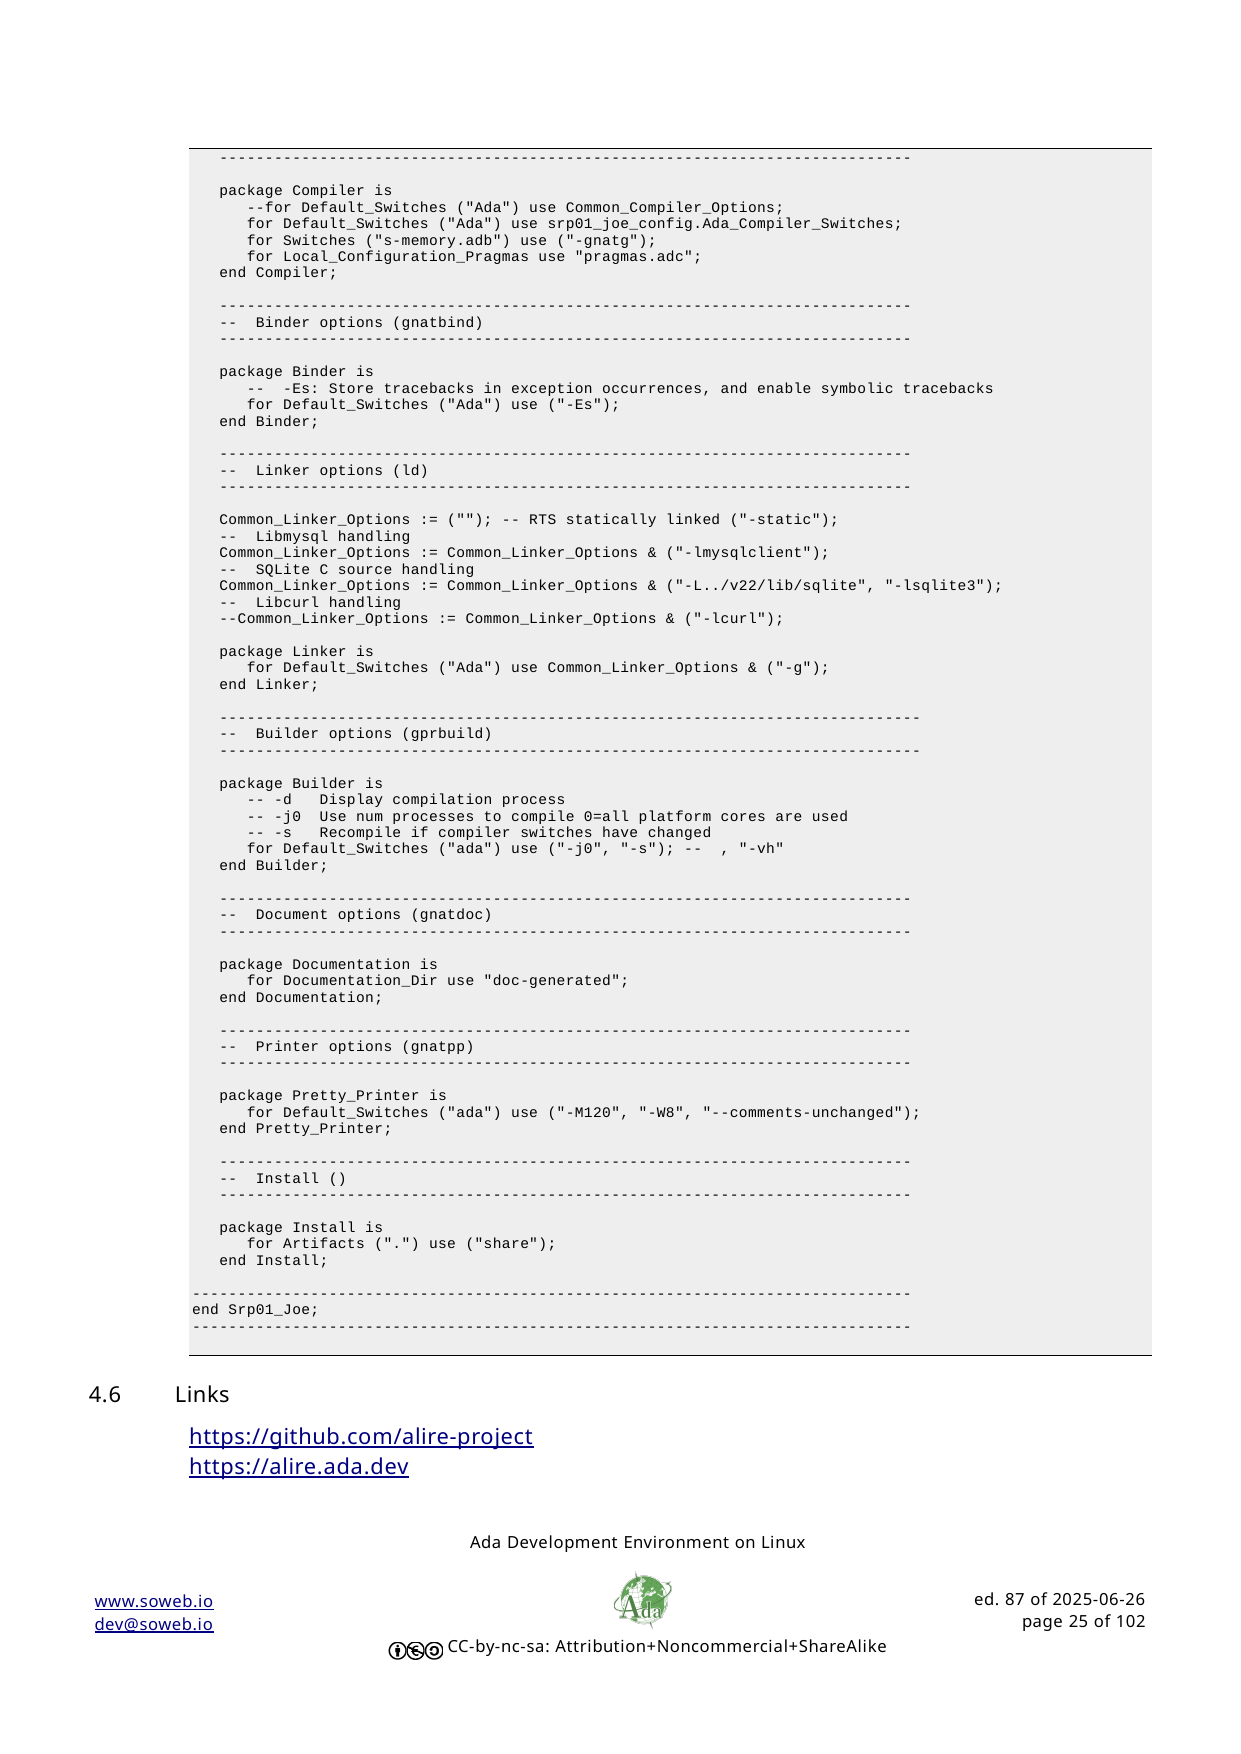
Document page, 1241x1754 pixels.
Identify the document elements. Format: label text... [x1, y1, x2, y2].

list for Default_Switches ("ada") use ("-M120", "-W8", "--comments-unchanged"); [189, 1102, 1152, 1119]
list -- Install () [189, 1168, 1152, 1184]
list for Default_Switches ("Ada") use Common_Linker_Options & ("-g"); [189, 658, 1152, 674]
list package Compiler is [189, 181, 1152, 197]
list -- SQLite C source handling [189, 559, 1152, 576]
list ---------------------------------------------------------------------------- [189, 1152, 1152, 1168]
list Common_Linker_Options := (""); -- RTS statically linked ("-static"); [189, 510, 1152, 526]
list Common_Linker_Options := Common_Linker_Options & ("-L../v22/lib/sqlite", "-lsqlite3"); [189, 576, 1152, 592]
list ---------------------------------------------------------------------------- [189, 1053, 1152, 1069]
text https://github.com/alire-project [189, 1421, 1152, 1451]
list package Pretty_Printer is [189, 1086, 1152, 1102]
list for Default_Switches ("ada") use ("-j0", "-s"); -- , "-vh" [189, 839, 1152, 855]
list -- Document options (gnatdoc) [189, 905, 1152, 921]
list end Builder; [189, 855, 1152, 872]
list -- Libcurl handling [189, 592, 1152, 608]
list for Default_Switches ("Ada") use ("-Es"); [189, 394, 1152, 411]
list end Binder; [189, 411, 1152, 427]
text https://alire.ada.dev [189, 1451, 1152, 1481]
list -- Printer options (gnatpp) [189, 1036, 1152, 1053]
list ---------------------------------------------------------------------------- [189, 329, 1152, 345]
list package Builder is [189, 773, 1152, 789]
list -- Binder options (gnatbind) [189, 312, 1152, 329]
list -- -s Recompile if compiler switches have changed [189, 822, 1152, 839]
list for Documentation_Dir use "doc-generated"; [189, 971, 1152, 987]
list -- Libmysql handling [189, 526, 1152, 543]
list ---------------------------------------------------------------------------- [189, 444, 1152, 460]
list ----------------------------------------------------------------------------- [189, 740, 1152, 757]
picture [388, 1642, 443, 1660]
list --for Default_Switches ("Ada") use Common_Compiler_Options; [189, 197, 1152, 213]
list end Compiler; [189, 263, 1152, 279]
picture [613, 1571, 672, 1630]
list ------------------------------------------------------------------------------- [189, 1316, 1152, 1355]
list -- -Es: Store tracebacks in exception occurrences, and enable symbolic tracebacks [189, 378, 1152, 394]
list end Pretty_Printer; [189, 1119, 1152, 1135]
list -- -j0 Use num processes to compile 0=all platform cores are used [189, 806, 1152, 822]
list end Documentation; [189, 987, 1152, 1003]
list ---------------------------------------------------------------------------- [189, 1020, 1152, 1036]
subtitle Links [88, 1379, 1152, 1409]
list --Common_Linker_Options := Common_Linker_Options & ("-lcurl"); [189, 608, 1152, 625]
list ---------------------------------------------------------------------------- [189, 1184, 1152, 1201]
list ---------------------------------------------------------------------------- [189, 296, 1152, 312]
list -- -d Display compilation process [189, 789, 1152, 806]
list -- Linker options (ld) [189, 460, 1152, 477]
list package Linker is [189, 641, 1152, 658]
list for Switches ("s-memory.adb") use ("-gnatg"); [189, 230, 1152, 246]
list Common_Linker_Options := Common_Linker_Options & ("-lmysqlclient"); [189, 543, 1152, 559]
list ---------------------------------------------------------------------------- [189, 921, 1152, 938]
list for Artifacts (".") use ("share"); [189, 1234, 1152, 1250]
list end Linker; [189, 674, 1152, 691]
list end Install; [189, 1250, 1152, 1267]
list package Binder is [189, 362, 1152, 378]
list end Srp01_Joe; [189, 1300, 1152, 1316]
list ---------------------------------------------------------------------------- [189, 477, 1152, 493]
list package Install is [189, 1217, 1152, 1234]
list ---------------------------------------------------------------------------- [189, 888, 1152, 905]
list for Local_Configuration_Pragmas use "pragmas.adc"; [189, 246, 1152, 263]
list ---------------------------------------------------------------------------- [189, 149, 1152, 164]
list package Documentation is [189, 954, 1152, 971]
list for Default_Switches ("Ada") use srp01_joe_config.Ada_Compiler_Switches; [189, 213, 1152, 230]
list ----------------------------------------------------------------------------- [189, 707, 1152, 724]
list -- Builder options (gprbuild) [189, 724, 1152, 740]
list ------------------------------------------------------------------------------- [189, 1283, 1152, 1300]
